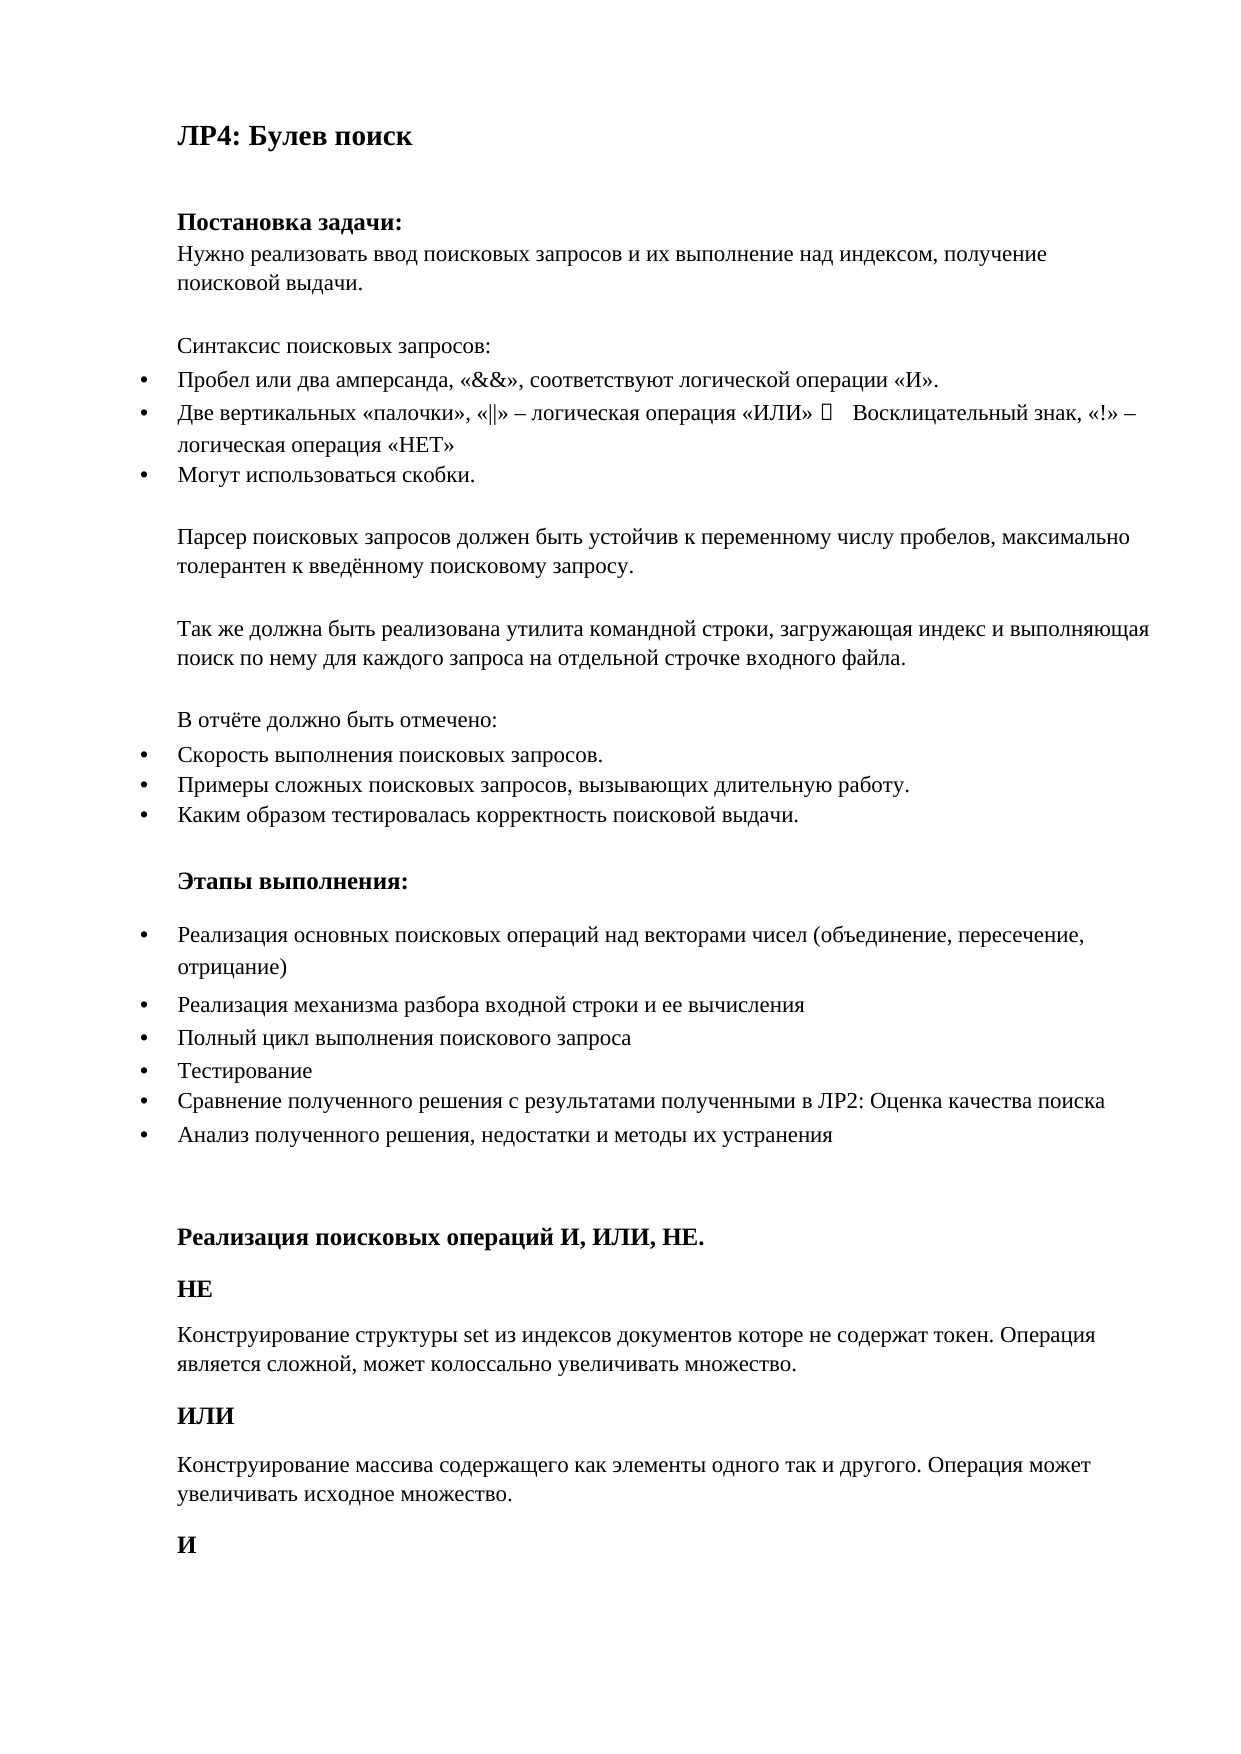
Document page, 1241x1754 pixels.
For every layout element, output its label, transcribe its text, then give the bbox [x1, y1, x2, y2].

list Скорость выполнения поисковых запросов. [140, 741, 1152, 767]
list Две вертикальных «палочки», «||» – логическая операция «ИЛИ»  Восклицательный знак, «!» – логическая операция «НЕТ» [140, 396, 1152, 457]
list Пробел или два амперсанда, «&&», соответствуют логической операции «И». [140, 366, 1152, 393]
list Реализация основных поисковых операций над векторами чисел (объединение, пересечение, отрицание) [140, 921, 1152, 980]
text Конструирование массива содержащего как элементы одного так и другого. Операция может увеличивать исходное множество. [177, 1451, 1152, 1506]
list Тестирование [140, 1055, 1152, 1083]
list Реализация механизма разбора входной строки и ее вычисления [140, 989, 1152, 1018]
subtitle ИЛИ [177, 1401, 1159, 1430]
text Парсер поисковых запросов должен быть устойчив к переменному числу пробелов, максимально толерантен к введённому поисковому запросу. [177, 523, 1152, 579]
text И [177, 1530, 1159, 1559]
text Так же должна быть реализована утилита командной строки, загружающая индекс и выполняющая поиск по нему для каждого запроса на отдельной строчке входного файла. [177, 615, 1152, 671]
subtitle ЛР4: Булев поиск [177, 118, 1159, 152]
text Реализация поисковых операций И, ИЛИ, НЕ. [177, 1222, 1159, 1251]
text Синтаксис поисковых запросов: [177, 332, 1152, 358]
list Могут использоваться скобки. [140, 461, 1152, 487]
text Этапы выполнения: [177, 866, 1159, 895]
list Каким образом тестировалась корректность поисковой выдачи. [140, 801, 1152, 827]
list Сравнение полученного решения с результатами полученными в ЛР2: Оценка качества поиска [140, 1087, 1152, 1114]
subtitle НЕ [177, 1274, 1159, 1302]
list Полный цикл выполнения поискового запроса [140, 1022, 1152, 1051]
text Постановка задачи: [177, 207, 1159, 236]
list Анализ полученного решения, недостатки и методы их устранения [140, 1121, 1152, 1147]
text Нужно реализовать ввод поисковых запросов и их выполнение над индексом, получение поисковой выдачи. [177, 240, 1152, 296]
text Конструирование структуры set из индексов документов которе не содержат токен. Операция является сложной, может колоссально увеличивать множество. [177, 1321, 1152, 1376]
text В отчёте должно быть отмечено: [177, 706, 1152, 732]
list Примеры сложных поисковых запросов, вызывающих длительную работу. [140, 771, 1152, 797]
